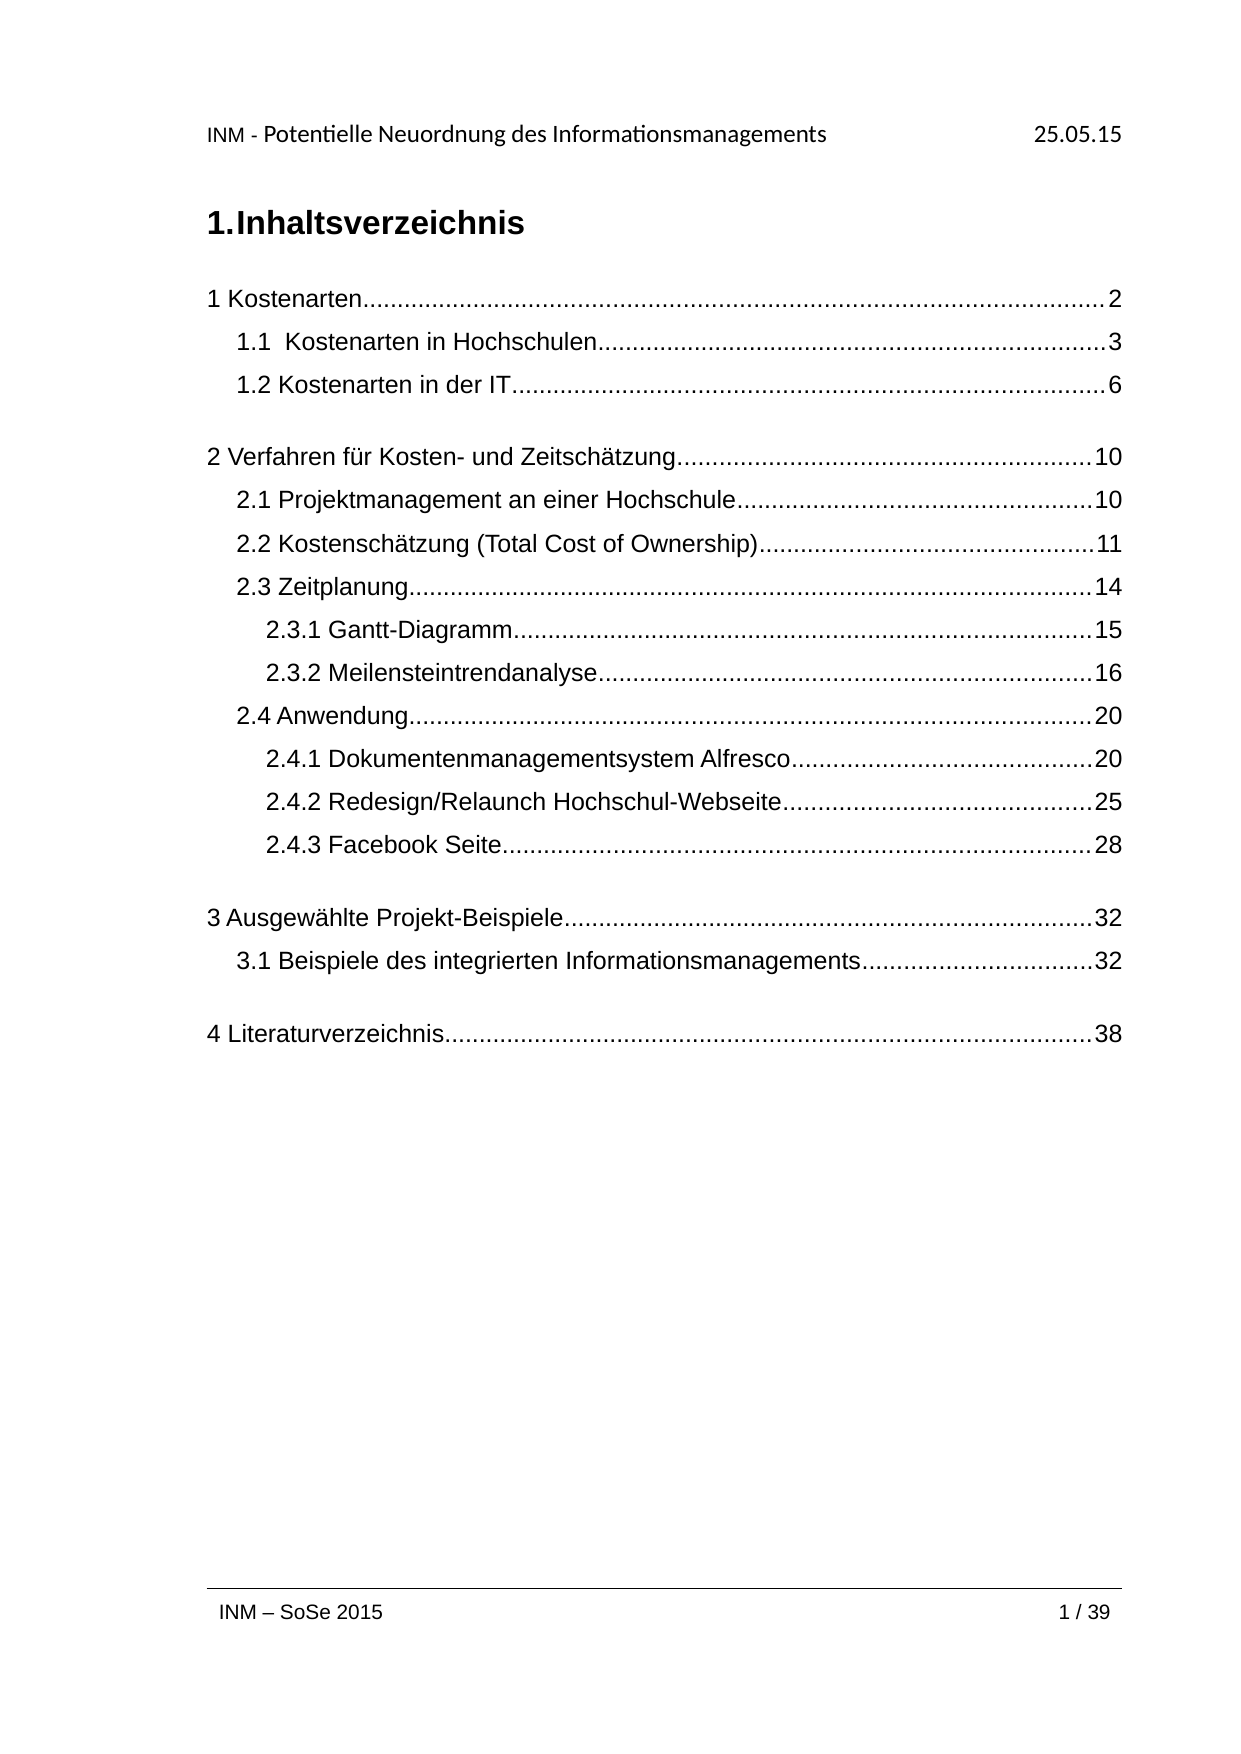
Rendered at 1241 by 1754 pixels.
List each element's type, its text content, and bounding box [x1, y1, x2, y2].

text 2.4.1 Dokumentenmanagementsystem Alfresco 20 [266, 744, 1122, 773]
text 2.3.2 Meilensteintrendanalyse 16 [266, 658, 1122, 687]
text 2.3.1 Gantt-Diagramm 15 [266, 615, 1122, 644]
text 2 Verfahren für Kosten- und Zeitschätzung 10 [207, 442, 1122, 471]
text 2.4 Anwendung 20 [236, 701, 1122, 730]
text 2.4.2 Redesign/Relaunch Hochschul-Webseite 25 [266, 787, 1122, 816]
text 4 Literaturverzeichnis 38 [207, 1019, 1122, 1048]
text 3 Ausgewählte Projekt-Beispiele 32 [207, 903, 1122, 932]
text 2.1 Projektmanagement an einer Hochschule 10 [236, 486, 1122, 514]
text 1 Kostenarten 2 [207, 283, 1122, 312]
text 2.2 Kostenschätzung (Total Cost of Ownership) 11 [236, 529, 1122, 557]
text 1.1 Kostenarten in Hochschulen 3 [236, 327, 1122, 355]
text 3.1 Beispiele des integrierten Informationsmanagements 32 [236, 946, 1122, 975]
text 1.2 Kostenarten in der IT 6 [236, 370, 1122, 398]
subtitle Inhaltsverzeichnis [207, 203, 1122, 242]
text 2.3 Zeitplanung 14 [236, 572, 1122, 601]
text 2.4.3 Facebook Seite 28 [266, 831, 1122, 859]
